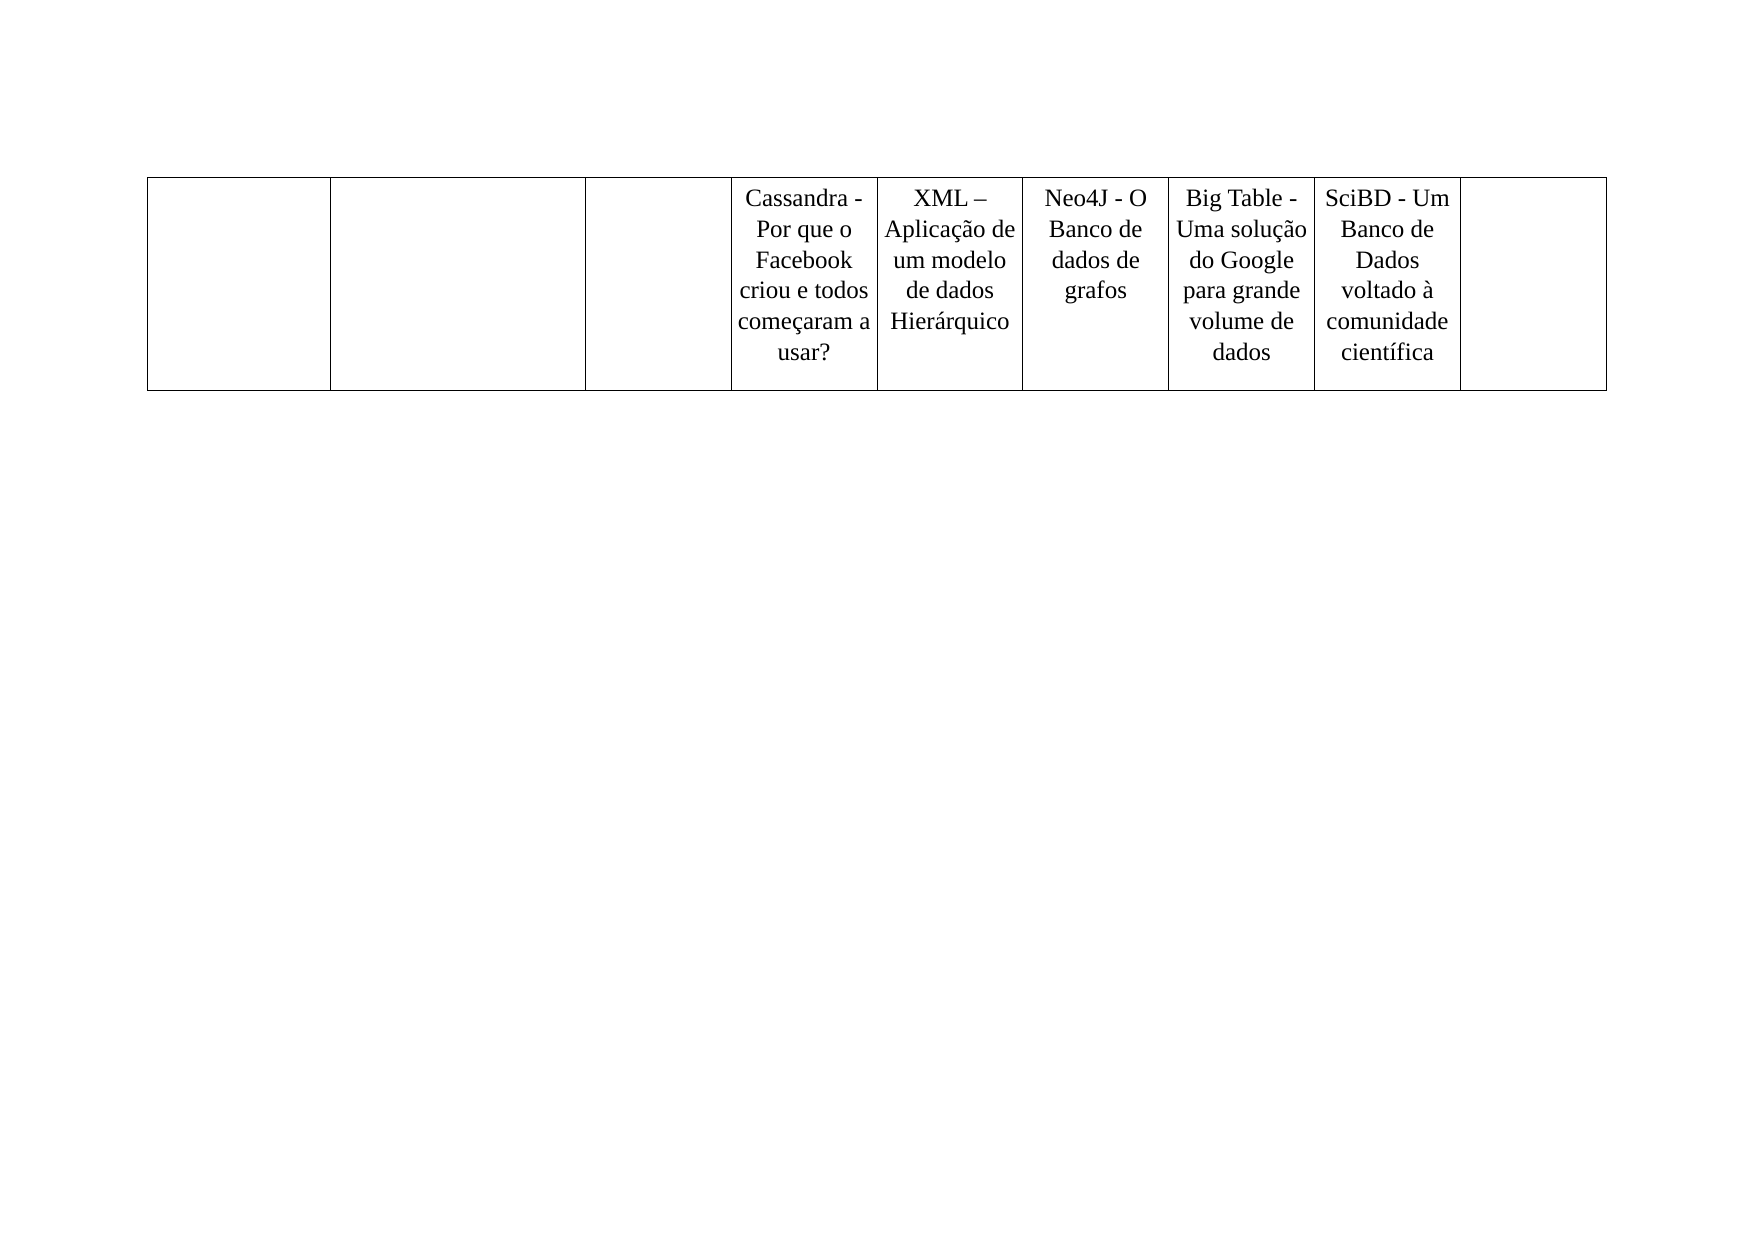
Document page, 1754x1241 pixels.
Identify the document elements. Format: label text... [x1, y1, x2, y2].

table_cell XML – Aplicação de um modelo de dados Hierárquico [878, 178, 1022, 390]
table_cell [586, 178, 731, 390]
table_cell Neo4J - O Banco de dados de grafos [1023, 178, 1168, 390]
table_cell - [1461, 178, 1606, 390]
table_cell [331, 178, 585, 390]
table_cell [148, 178, 330, 390]
table_cell SciBD - Um Banco de Dados voltado à comunidade científica [1315, 178, 1460, 390]
table_cell Cassandra - Por que o Facebook criou e todos começaram a usar? [732, 178, 877, 390]
table_cell Big Table - Uma solução do Google para grande volume de dados [1169, 178, 1314, 390]
